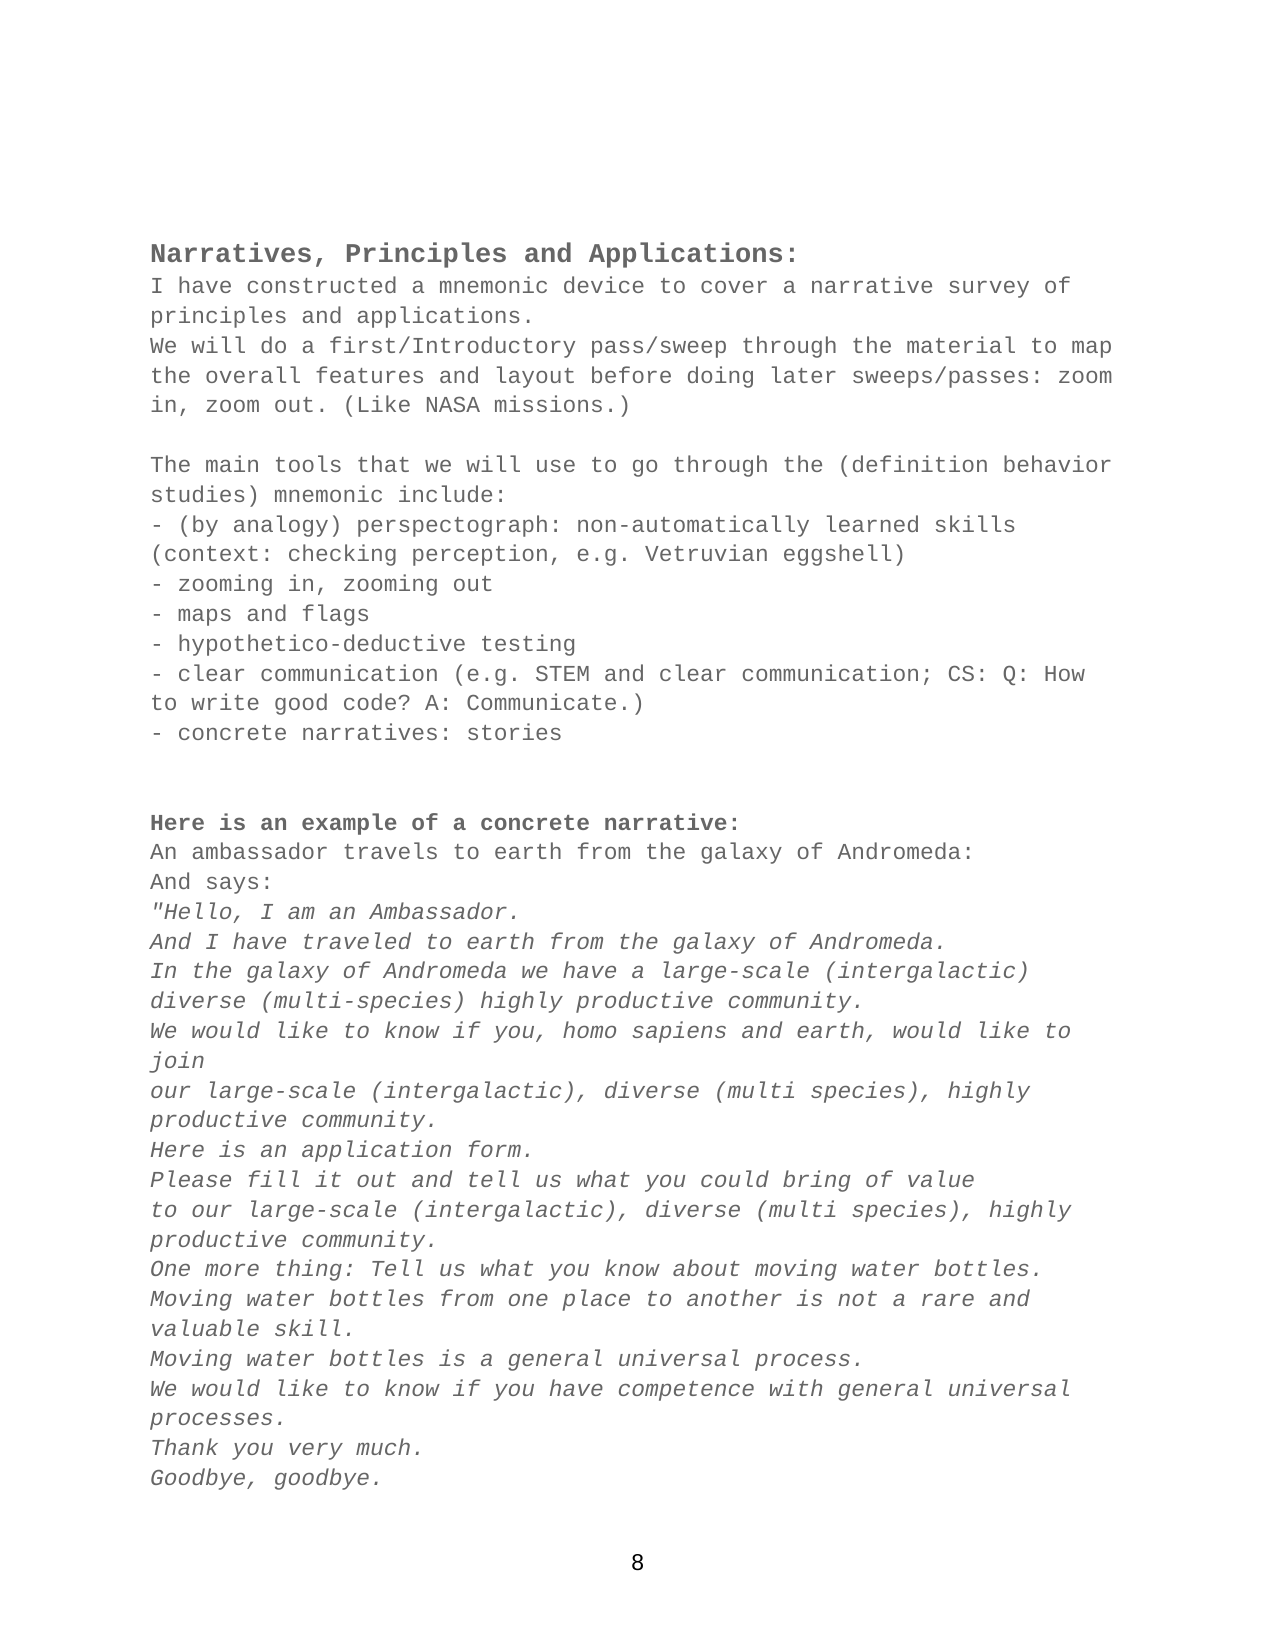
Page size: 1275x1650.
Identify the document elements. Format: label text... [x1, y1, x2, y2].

text - zooming in, zooming out [150, 573, 1125, 598]
text - clear communication (e.g. STEM and clear communication; CS: Q: How to write good code? A: Communicate.) [150, 662, 1125, 718]
text Moving water bottles from one place to another is not a rare and valuable skill. [150, 1288, 1125, 1343]
text - hypothetico-deductive testing [150, 632, 1125, 658]
text Please fill it out and tell us what you could bring of value [150, 1168, 1125, 1194]
text Goodbye, goodbye. [150, 1466, 1125, 1492]
text We would like to know if you have competence with general universal processes. [150, 1377, 1125, 1433]
text Here is an example of a concrete narrative: [150, 811, 1125, 837]
text In the galaxy of Andromeda we have a large-scale (intergalactic) diverse (multi-species) highly productive community. [150, 960, 1125, 1016]
text And says: [150, 871, 1125, 896]
text We would like to know if you, homo sapiens and earth, would like to join [150, 1019, 1125, 1075]
text One more thing: Tell us what you know about moving water bottles. [150, 1258, 1125, 1284]
text - maps and flags [150, 602, 1125, 628]
text Narratives, Principles and Applications: [150, 239, 1125, 270]
text "Hello, I am an Ambassador. [150, 900, 1125, 926]
text We will do a first/Introductory pass/sweep through the material to map the overall features and layout before doing later sweeps/passes: zoom in, zoom out. (Like NASA missions.) [150, 334, 1125, 420]
text - (by analogy) perspectograph: non-automatically learned skills (context: checking perception, e.g. Vetruvian eggshell) [150, 513, 1125, 569]
text Here is an application form. [150, 1139, 1125, 1164]
text - concrete narratives: stories [150, 722, 1125, 747]
text Moving water bottles is a general universal process. [150, 1347, 1125, 1373]
text And I have traveled to earth from the galaxy of Andromeda. [150, 930, 1125, 956]
text The main tools that we will use to go through the (definition behavior studies) mnemonic include: [150, 453, 1125, 509]
text our large-scale (intergalactic), diverse (multi species), highly productive community. [150, 1079, 1125, 1135]
text I have constructed a mnemonic device to cover a narrative survey of principles and applications. [150, 275, 1125, 330]
text An ambassador travels to earth from the galaxy of Andromeda: [150, 841, 1125, 867]
text to our large-scale (intergalactic), diverse (multi species), highly productive community. [150, 1198, 1125, 1254]
text Thank you very much. [150, 1437, 1125, 1462]
